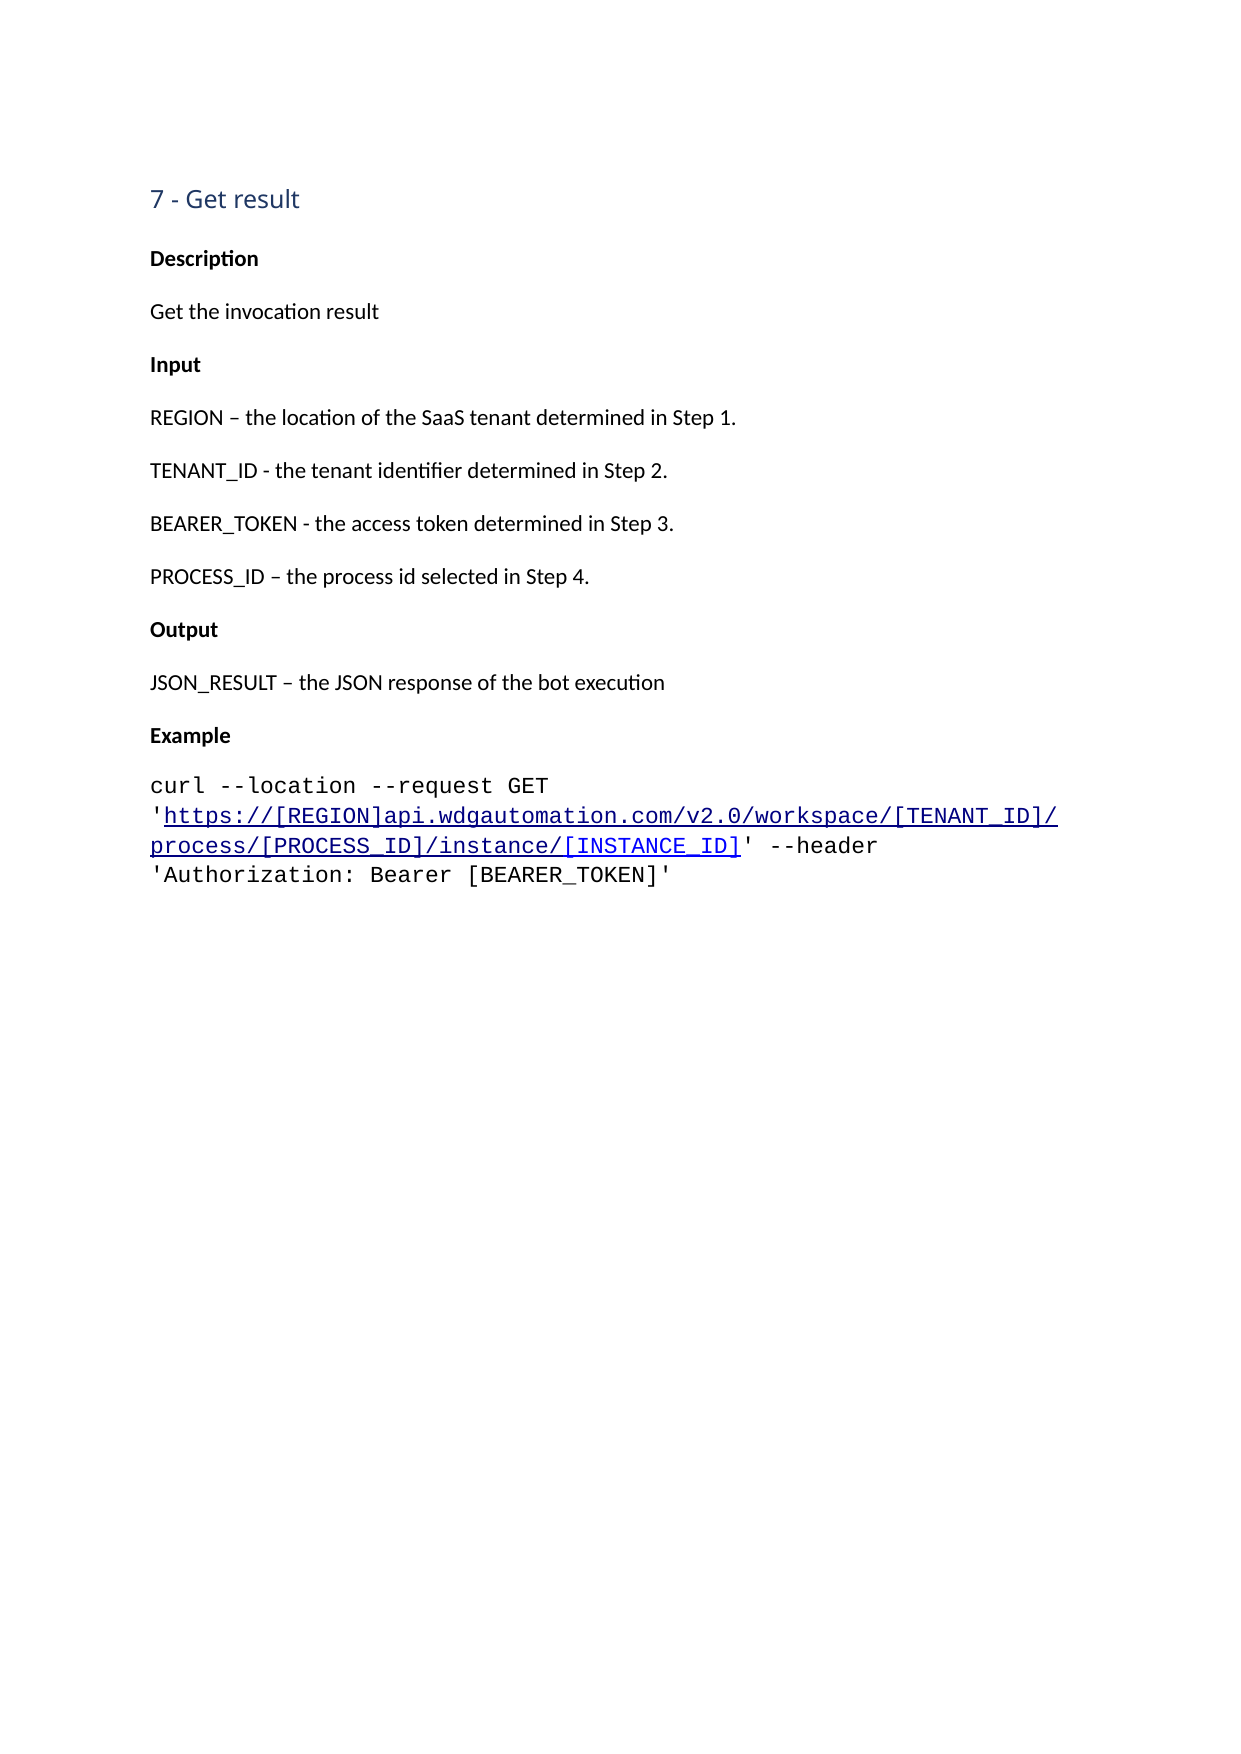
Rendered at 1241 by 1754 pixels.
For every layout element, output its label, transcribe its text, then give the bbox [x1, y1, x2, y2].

text curl --location --request GET 'https://[REGION]api.wdgautomation.com/v2.0/workspace/[TENANT_ID]/process/[PROCESS_ID]/instance/[INSTANCE_ID]' --header 'Authorization: Bearer [BEARER_TOKEN]' [150, 774, 1090, 890]
text Example [150, 721, 1090, 749]
text PROCESS_ID – the process id selected in Step 4. [150, 562, 1090, 590]
text Input [150, 350, 1090, 378]
text Output [150, 615, 1090, 643]
text REGION – the location of the SaaS tenant determined in Step 1. [150, 403, 1090, 431]
text TENANT_ID - the tenant identifier determined in Step 2. [150, 456, 1090, 484]
text Description [150, 244, 1090, 272]
text Get the invocation result [150, 297, 1090, 325]
text BEARER_TOKEN - the access token determined in Step 3. [150, 509, 1090, 537]
text JSON_RESULT – the JSON response of the bot execution [150, 668, 1090, 696]
subtitle 7 - Get result [150, 182, 1090, 216]
